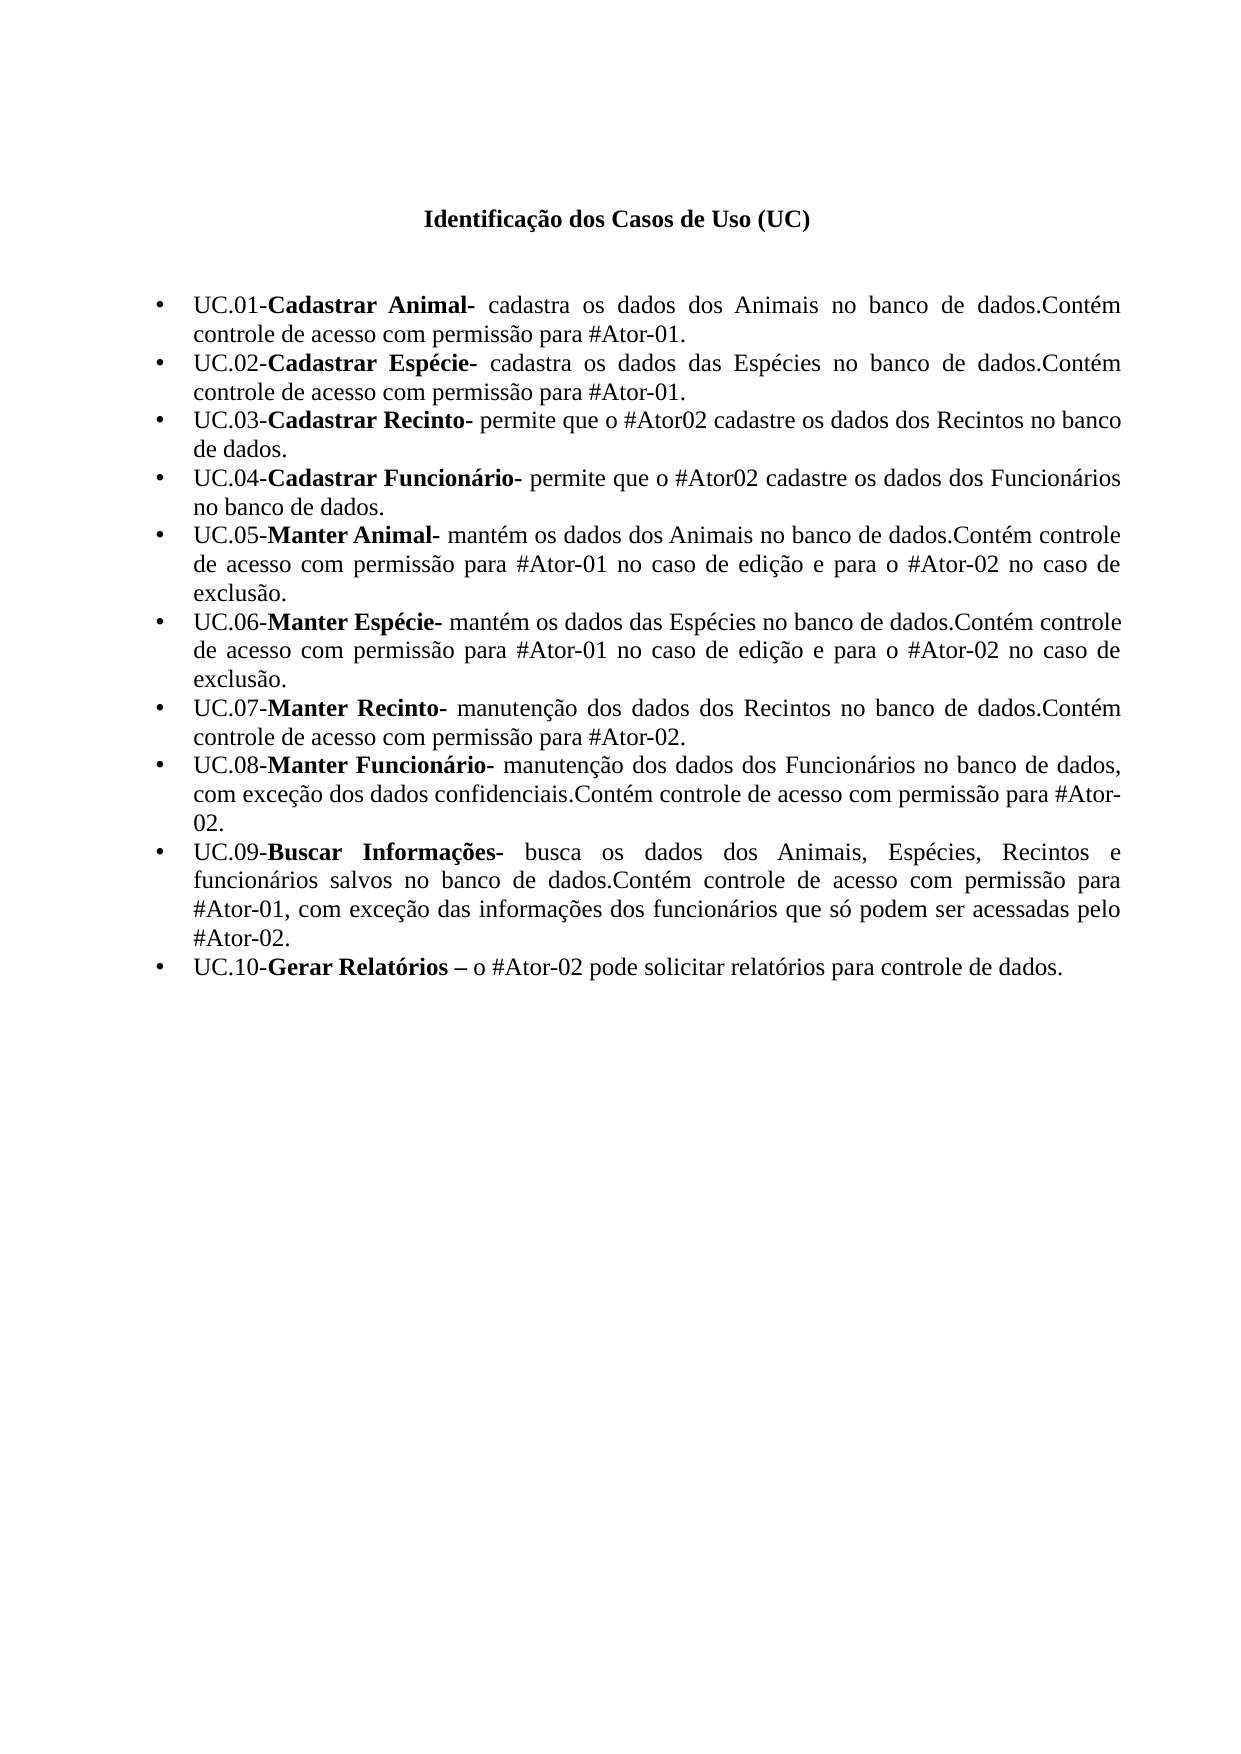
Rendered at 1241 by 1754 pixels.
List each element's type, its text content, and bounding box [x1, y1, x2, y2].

list UC.03-Cadastrar Recinto- permite que o #Ator02 cadastre os dados dos Recintos no banco de dados. [156, 406, 1122, 463]
list UC.10-Gerar Relatórios – o #Ator-02 pode solicitar relatórios para controle de dados. [156, 952, 1122, 981]
list UC.07-Manter Recinto- manutenção dos dados dos Recintos no banco de dados.Contém controle de acesso com permissão para #Ator-02. [156, 693, 1122, 751]
list UC.01-Cadastrar Animal- cadastra os dados dos Animais no banco de dados.Contém controle de acesso com permissão para #Ator-01. [156, 291, 1122, 348]
list UC.08-Manter Funcionário- manutenção dos dados dos Funcionários no banco de dados, com exceção dos dados confidenciais.Contém controle de acesso com permissão para #Ator-02. [156, 751, 1122, 837]
list UC.05-Manter Animal- mantém os dados dos Animais no banco de dados.Contém controle de acesso com permissão para #Ator-01 no caso de edição e para o #Ator-02 no caso de exclusão. [156, 521, 1122, 607]
list UC.02-Cadastrar Espécie- cadastra os dados das Espécies no banco de dados.Contém controle de acesso com permissão para #Ator-01. [156, 348, 1122, 406]
list UC.04-Cadastrar Funcionário- permite que o #Ator02 cadastre os dados dos Funcionários no banco de dados. [156, 463, 1122, 521]
text Identificação dos Casos de Uso (UC) [118, 204, 1122, 233]
list UC.06-Manter Espécie- mantém os dados das Espécies no banco de dados.Contém controle de acesso com permissão para #Ator-01 no caso de edição e para o #Ator-02 no caso de exclusão. [156, 607, 1122, 693]
list UC.09-Buscar Informações- busca os dados dos Animais, Espécies, Recintos e funcionários salvos no banco de dados.Contém controle de acesso com permissão para #Ator-01, com exceção das informações dos funcionários que só podem ser acessadas pelo #Ator-02. [156, 837, 1122, 952]
